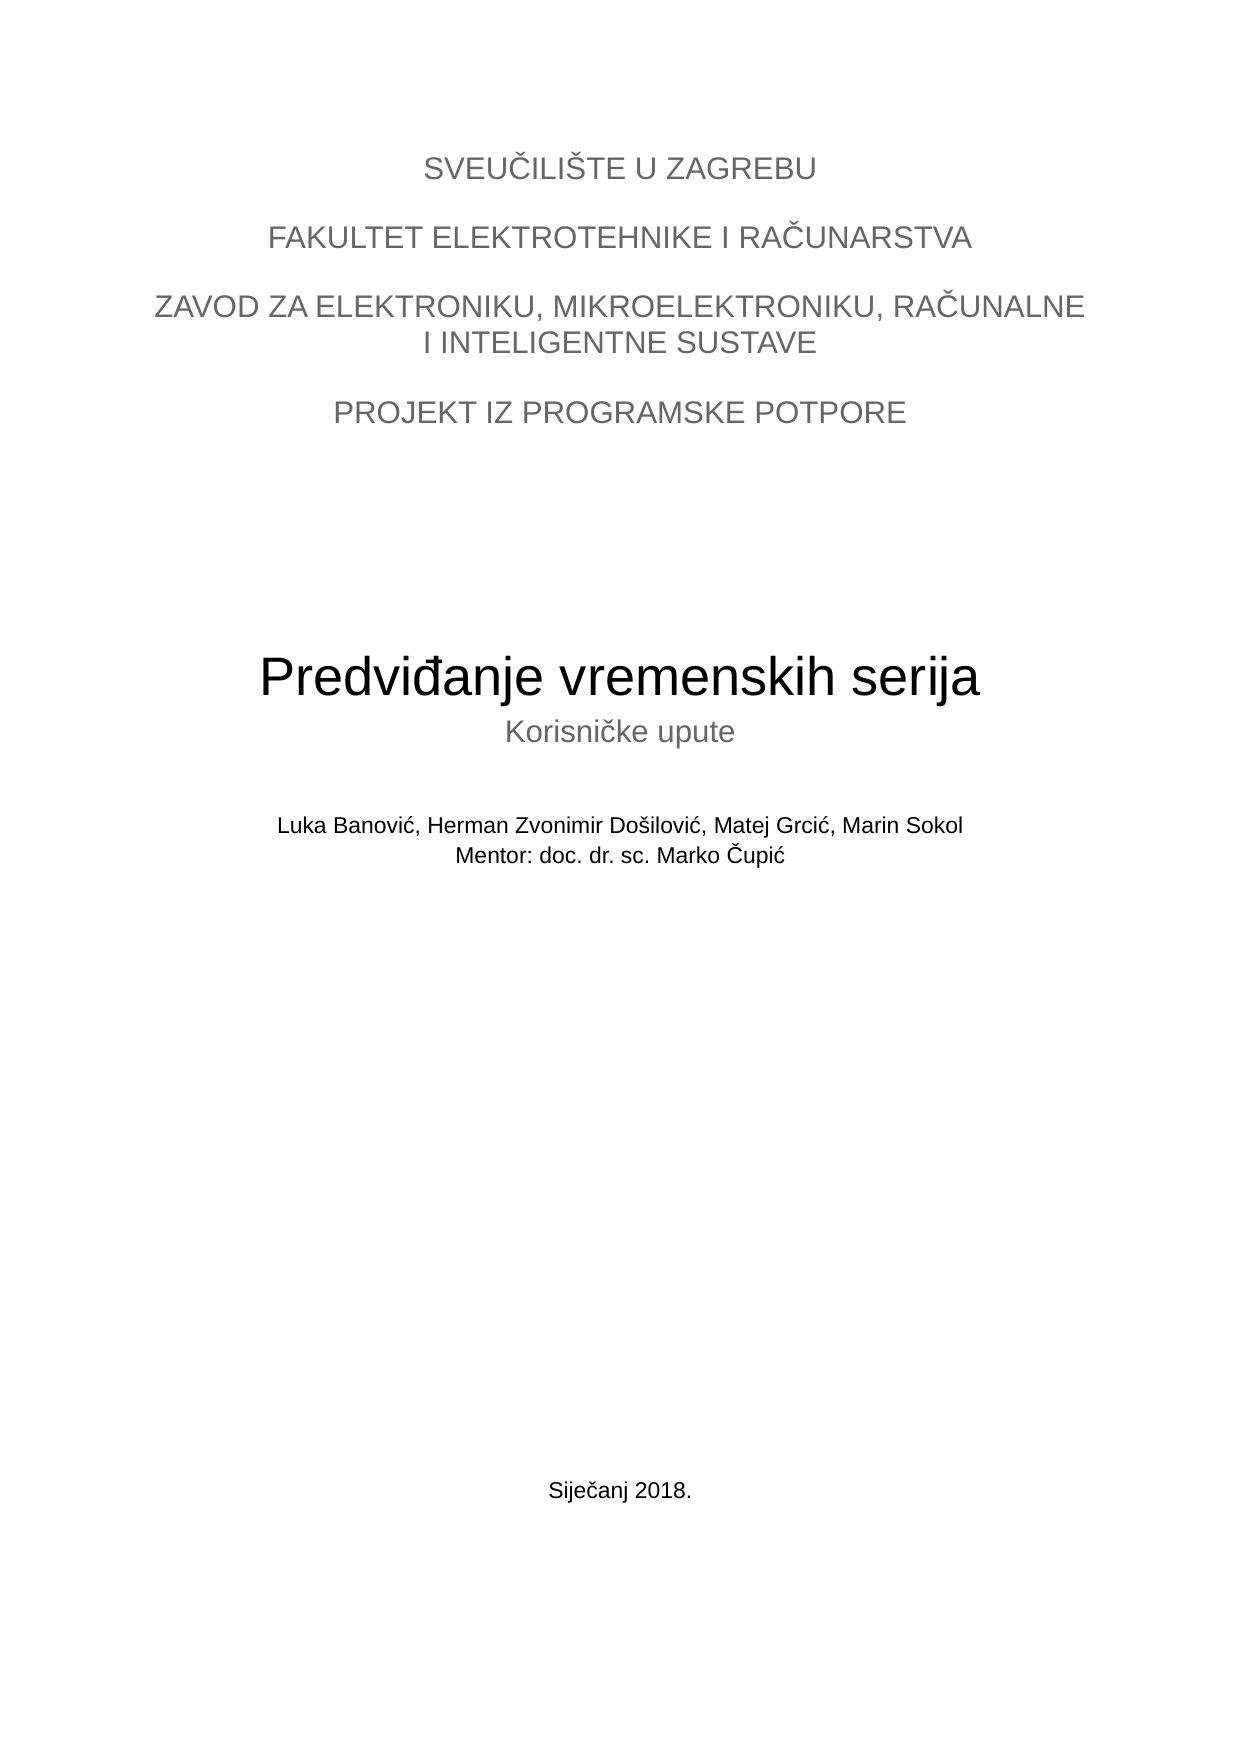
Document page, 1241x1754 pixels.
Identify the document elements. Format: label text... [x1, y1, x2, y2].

subtitle PROJEKT IZ PROGRAMSKE POTPORE [150, 394, 1090, 430]
text Siječanj 2018. [150, 1477, 1090, 1503]
text Mentor: doc. dr. sc. Marko Čupić [150, 842, 1090, 869]
subtitle FAKULTET ELEKTROTEHNIKE I RAČUNARSTVA [150, 219, 1090, 255]
subtitle ZAVOD ZA ELEKTRONIKU, MIKROELEKTRONIKU, RAČUNALNE I INTELIGENTNE SUSTAVE [150, 288, 1090, 360]
subtitle SVEUČILIŠTE U ZAGREBU [150, 150, 1090, 186]
title Predviđanje vremenskih serija [150, 644, 1090, 707]
subtitle Korisničke upute [150, 713, 1090, 749]
text Luka Banović, Herman Zvonimir Došilović, Matej Grcić, Marin Sokol [150, 812, 1090, 839]
